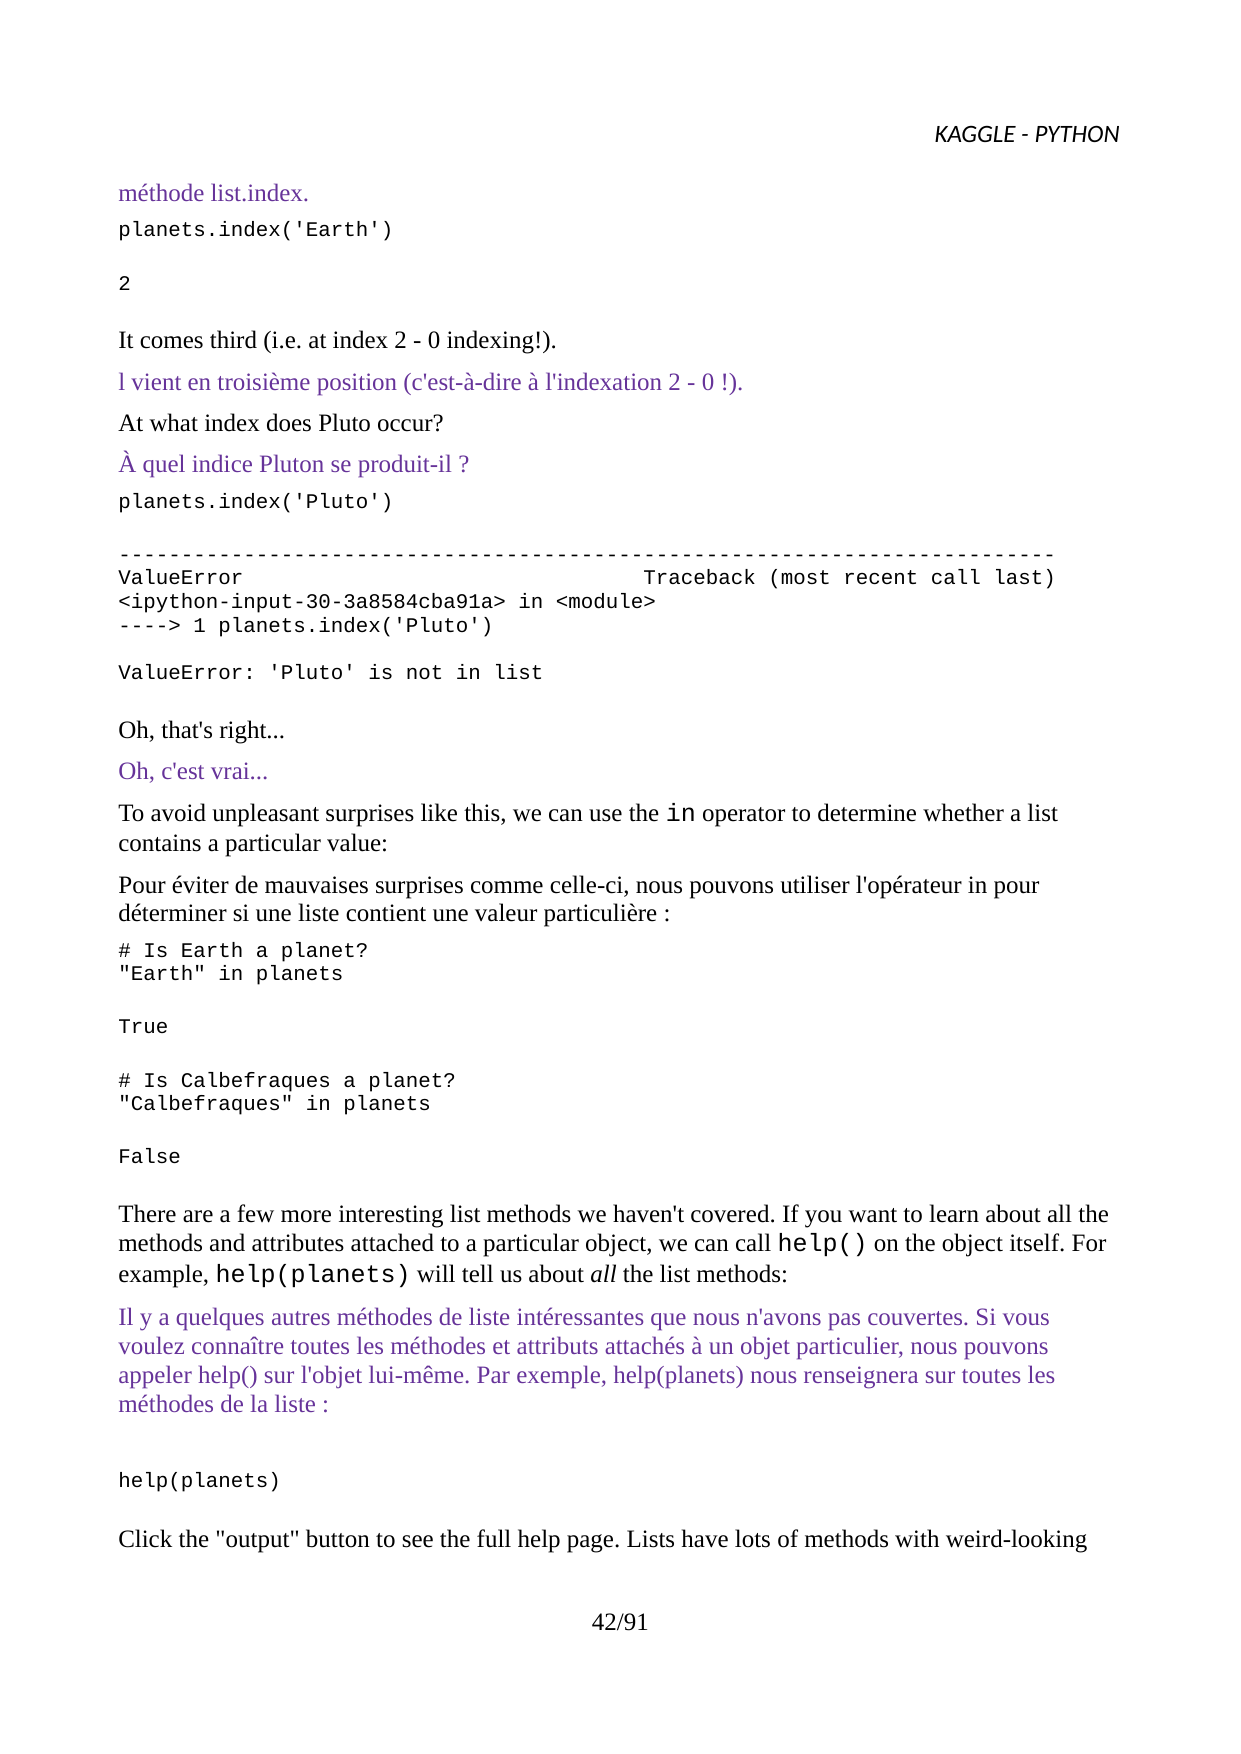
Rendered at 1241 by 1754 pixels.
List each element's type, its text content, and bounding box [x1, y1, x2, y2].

text ----> 1 planets.index('Pluto') [118, 615, 1122, 638]
text 2 [118, 272, 1122, 296]
text True [118, 1016, 1122, 1040]
text It comes third (i.e. at index 2 - 0 indexing!). [118, 326, 1122, 354]
text l vient en troisième position (c'est-à-dire à l'indexation 2 - 0 !). [118, 367, 1122, 396]
text Il y a quelques autres méthodes de liste intéressantes que nous n'avons pas couvertes. Si vous voulez connaître toutes les méthodes et attributs attachés à un objet particulier, nous pouvons appeler help() sur l'objet lui-même. Par exemple, help(planets) nous renseignera sur toutes les méthodes de la liste : [118, 1302, 1122, 1417]
text planets.index('Pluto') [118, 491, 1122, 514]
text At what index does Pluto occur? [118, 408, 1122, 437]
text False [118, 1146, 1122, 1170]
text méthode list.index. [118, 178, 1122, 207]
text "Calbefraques" in planets [118, 1093, 1122, 1117]
text <ipython-input-30-3a8584cba91a> in <module> [118, 591, 1122, 615]
text À quel indice Pluton se produit-il ? [118, 449, 1122, 478]
text Pour éviter de mauvaises surprises comme celle-ci, nous pouvons utiliser l'opérateur in pour déterminer si une liste contient une valeur particulière : [118, 870, 1122, 927]
text ValueError: 'Pluto' is not in list [118, 662, 1122, 686]
text Oh, that's right... [118, 715, 1122, 744]
text --------------------------------------------------------------------------- [118, 544, 1122, 567]
text "Earth" in planets [118, 963, 1122, 987]
text # Is Earth a planet? [118, 940, 1122, 963]
text Click the "output" button to see the full help page. Lists have lots of methods with weird-looking [118, 1524, 1122, 1552]
text To avoid unpleasant surprises like this, we can use the in operator to determine whether a list contains a particular value: [118, 798, 1122, 857]
text planets.index('Earth') [118, 219, 1122, 243]
text Oh, c'est vrai... [118, 756, 1122, 785]
text ValueError Traceback (most recent call last) [118, 567, 1122, 591]
text # Is Calbefraques a planet? [118, 1069, 1122, 1093]
text There are a few more interesting list methods we haven't covered. If you want to learn about all the methods and attributes attached to a particular object, we can call help() on the object itself. For example, help(planets) will tell us about all the list methods: [118, 1199, 1122, 1290]
text help(planets) [118, 1471, 1122, 1494]
